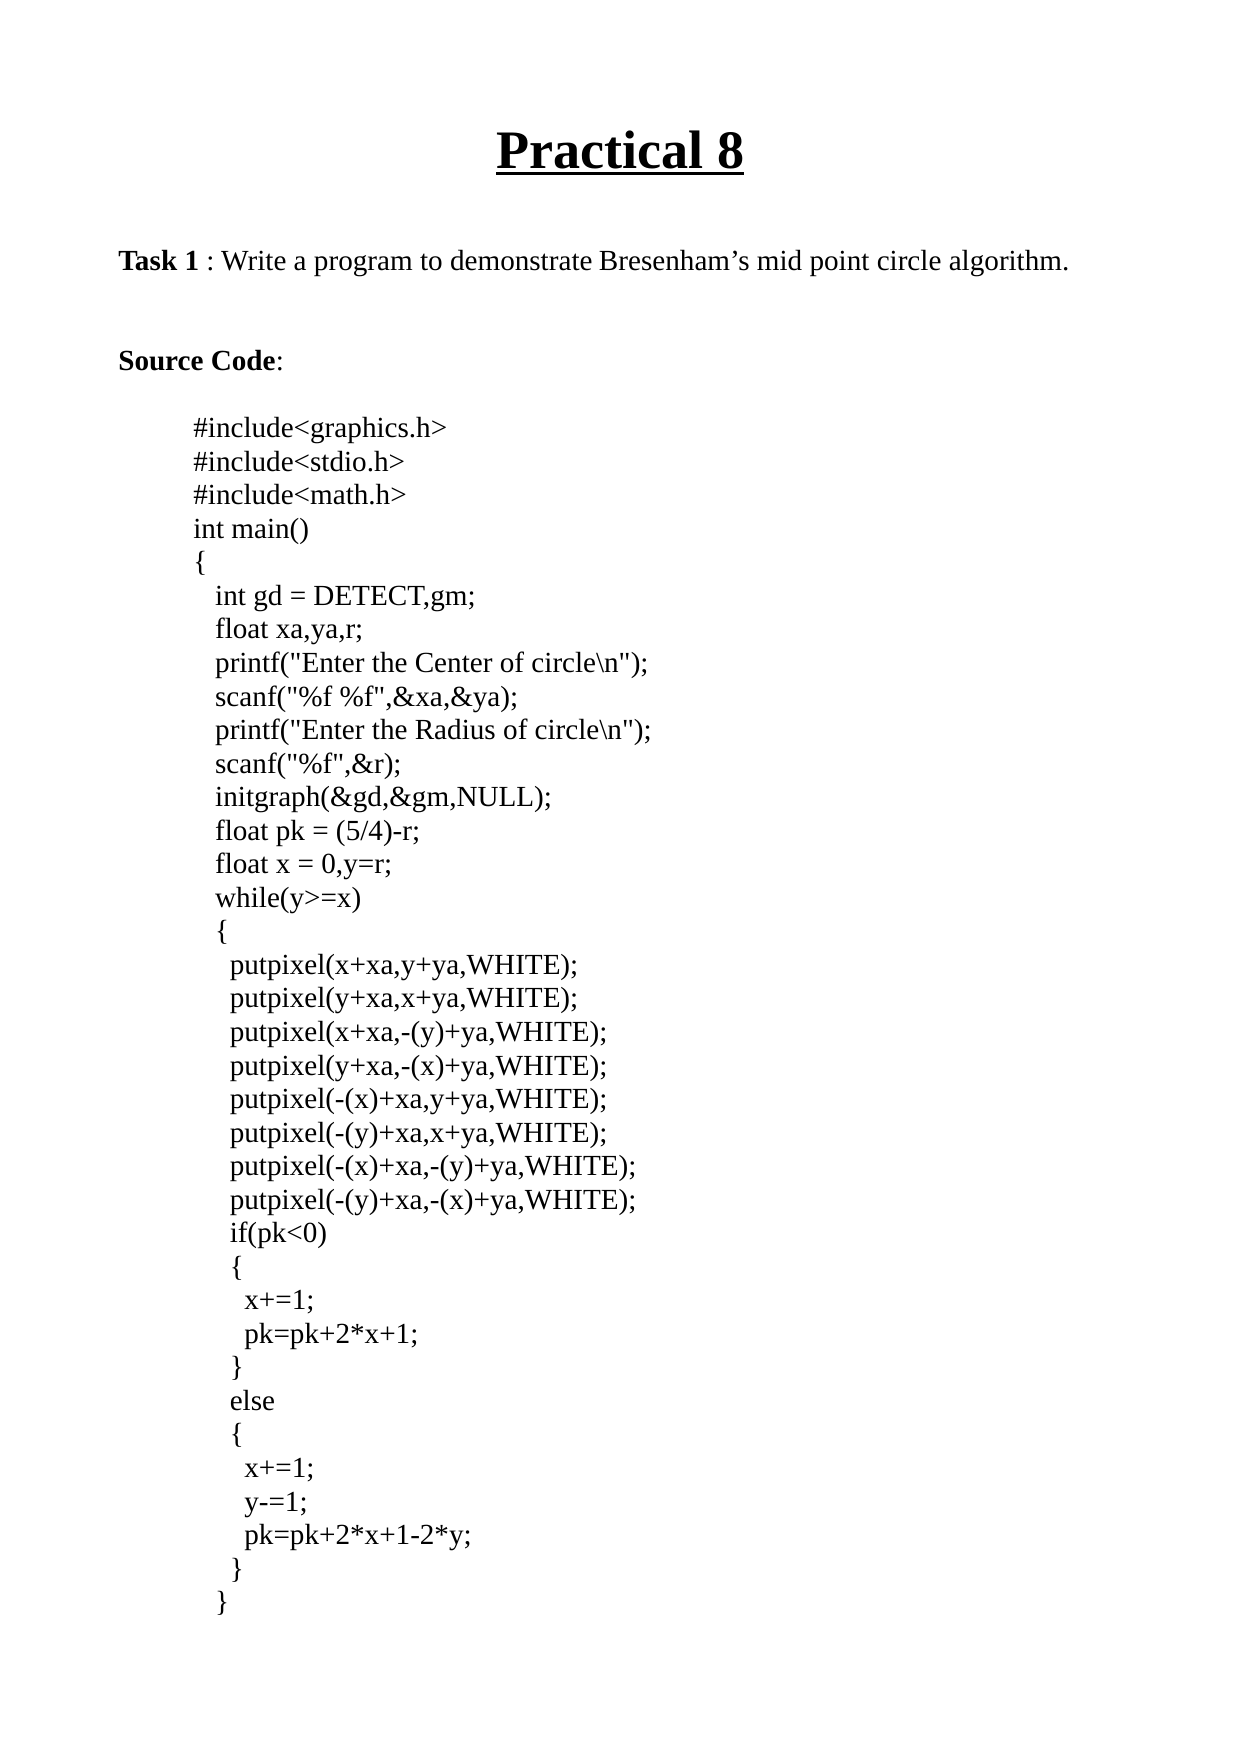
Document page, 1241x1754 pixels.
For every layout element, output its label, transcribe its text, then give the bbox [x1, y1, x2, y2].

text x+=1; [193, 1450, 1122, 1484]
text float xa,ya,r; [193, 612, 1122, 645]
text putpixel(y+xa,-(x)+ya,WHITE); [193, 1048, 1122, 1081]
text x+=1; [193, 1282, 1122, 1316]
text pk=pk+2*x+1; [193, 1316, 1122, 1349]
text putpixel(y+xa,x+ya,WHITE); [193, 981, 1122, 1014]
text putpixel(-(y)+xa,x+ya,WHITE); [193, 1115, 1122, 1148]
text { [193, 1249, 1122, 1282]
text Source Code: [118, 343, 1122, 377]
text } [193, 1349, 1122, 1383]
text putpixel(-(y)+xa,-(x)+ya,WHITE); [193, 1182, 1122, 1215]
text initgraph(&gd,&gm,NULL); [193, 779, 1122, 813]
text #include<stdio.h> [193, 444, 1122, 477]
text int main() [193, 511, 1122, 544]
text scanf("%f %f",&xa,&ya); [193, 679, 1122, 712]
text putpixel(x+xa,-(y)+ya,WHITE); [193, 1014, 1122, 1048]
text #include<math.h> [193, 477, 1122, 511]
text y-=1; [193, 1484, 1122, 1517]
text #include<graphics.h> [193, 410, 1122, 444]
text printf("Enter the Radius of circle\n"); [193, 712, 1122, 746]
text } [193, 1584, 1122, 1618]
text scanf("%f",&r); [193, 746, 1122, 779]
text printf("Enter the Center of circle\n"); [193, 645, 1122, 679]
text float pk = (5/4)-r; [193, 813, 1122, 846]
text int gd = DETECT,gm; [193, 578, 1122, 612]
text Practical 8 [118, 118, 1122, 180]
text putpixel(-(x)+xa,y+ya,WHITE); [193, 1081, 1122, 1115]
text else [193, 1383, 1122, 1417]
text pk=pk+2*x+1-2*y; [193, 1517, 1122, 1551]
text putpixel(x+xa,y+ya,WHITE); [193, 947, 1122, 981]
text putpixel(-(x)+xa,-(y)+ya,WHITE); [193, 1148, 1122, 1182]
text { [193, 913, 1122, 947]
text { [193, 544, 1122, 578]
text { [193, 1417, 1122, 1450]
text while(y>=x) [193, 880, 1122, 913]
text Task 1 : Write a program to demonstrate Bresenham’s mid point circle algorithm. [118, 243, 1122, 276]
text if(pk<0) [193, 1215, 1122, 1249]
text float x = 0,y=r; [193, 846, 1122, 880]
text } [193, 1551, 1122, 1584]
